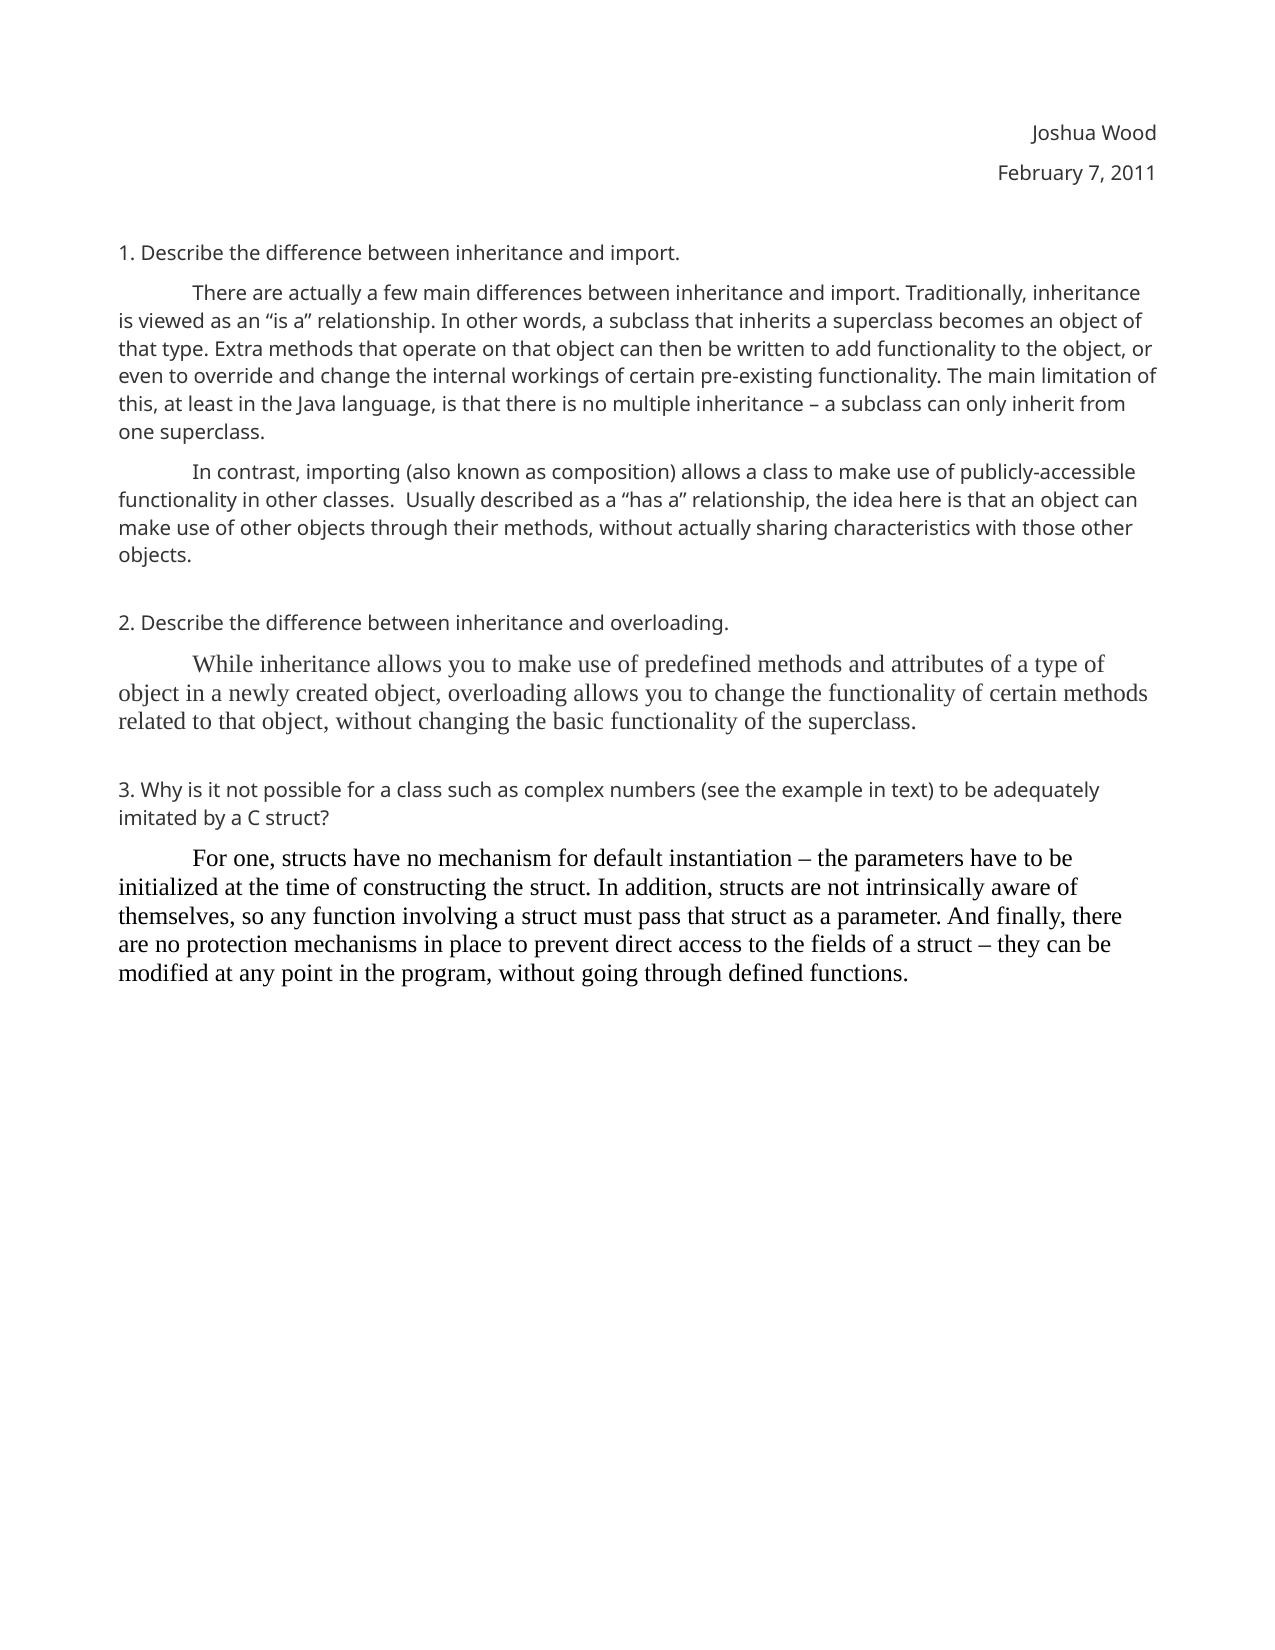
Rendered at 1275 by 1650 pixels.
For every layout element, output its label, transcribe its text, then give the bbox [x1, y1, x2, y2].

text For one, structs have no mechanism for default instantiation – the parameters have to be initialized at the time of constructing the struct. In addition, structs are not intrinsically aware of themselves, so any function involving a struct must pass that struct as a parameter. And finally, there are no protection mechanisms in place to prevent direct access to the fields of a struct – they can be modified at any point in the program, without going through defined functions. [118, 843, 1157, 987]
text In contrast, importing (also known as composition) allows a class to make use of publicly-accessible functionality in other classes. Usually described as a “has a” relationship, the idea here is that an object can make use of other objects through their methods, without actually sharing characteristics with those other objects. [118, 458, 1157, 568]
text 2. Describe the difference between inheritance and overloading. [118, 581, 1157, 636]
text February 7, 2011 [118, 158, 1157, 186]
text Joshua Wood [118, 118, 1157, 146]
text 3. Why is it not possible for a class such as complex numbers (see the example in text) to be adequately imitated by a C struct? [118, 748, 1157, 831]
text 1. Describe the difference between inheritance and import. [118, 239, 1157, 266]
text There are actually a few main differences between inheritance and import. Traditionally, inheritance is viewed as an “is a” relationship. In other words, a subclass that inherits a superclass becomes an object of that type. Extra methods that operate on that object can then be written to add functionality to the object, or even to override and change the internal workings of certain pre-existing functionality. The main limitation of this, at least in the Java language, is that there is no multiple inheritance – a subclass can only inherit from one superclass. [118, 279, 1157, 445]
text While inheritance allows you to make use of predefined methods and attributes of a type of object in a newly created object, overloading allows you to change the functionality of certain methods related to that object, without changing the basic functionality of the superclass. [118, 649, 1157, 735]
